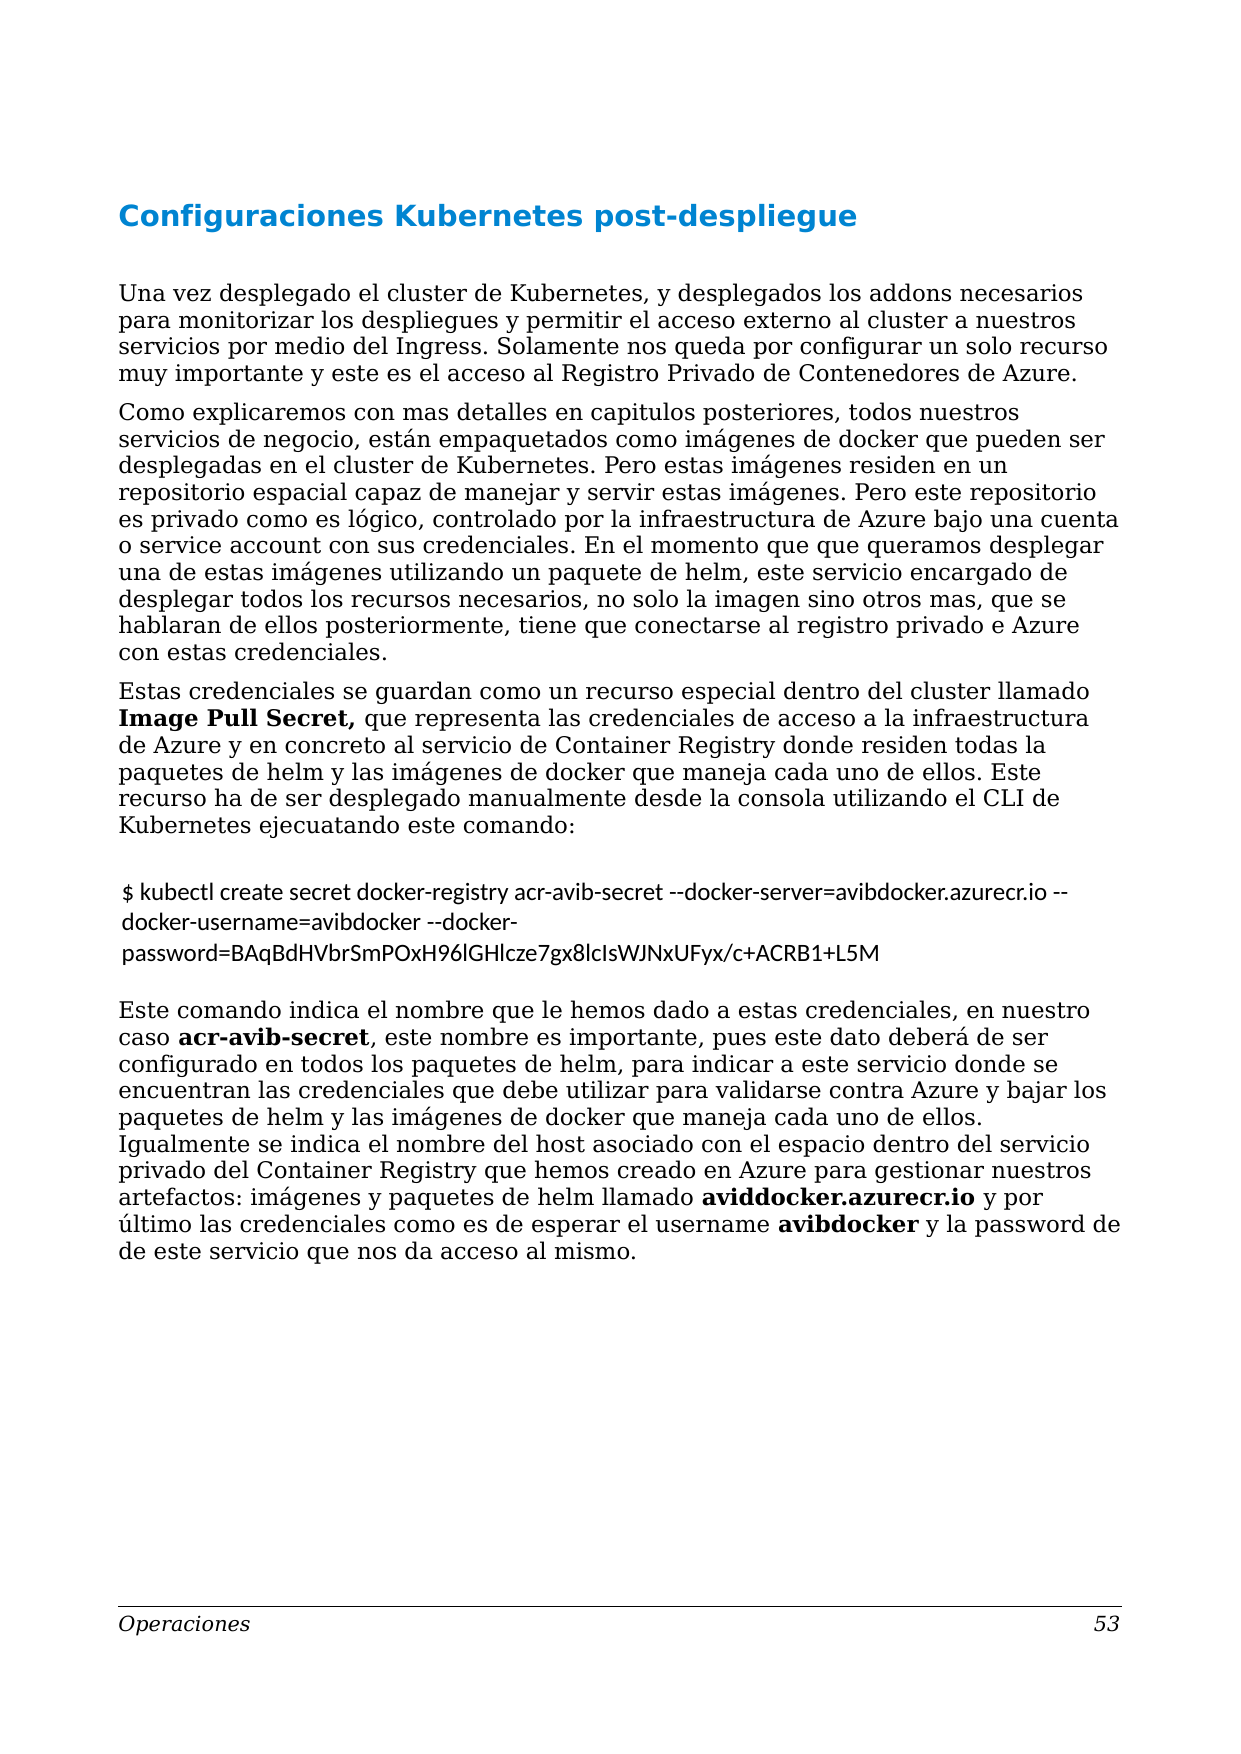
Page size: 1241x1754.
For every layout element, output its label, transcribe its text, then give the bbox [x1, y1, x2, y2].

text Este comando indica el nombre que le hemos dado a estas credenciales, en nuestro caso acr-avib-secret, este nombre es importante, pues este dato deberá de ser configurado en todos los paquetes de helm, para indicar a este servicio donde se encuentran las credenciales que debe utilizar para validarse contra Azure y bajar los paquetes de helm y las imágenes de docker que maneja cada uno de ellos. Igualmente se indica el nombre del host asociado con el espacio dentro del servicio privado del Container Registry que hemos creado en Azure para gestionar nuestros artefactos: imágenes y paquetes de helm llamado aviddocker.azurecr.io y por último las credenciales como es de esperar el username avibdocker y la password de de este servicio que nos da acceso al mismo. [118, 997, 1122, 1265]
text Estas credenciales se guardan como un recurso especial dentro del cluster llamado Image Pull Secret, que representa las credenciales de acceso a la infraestructura de Azure y en concreto al servicio de Container Registry donde residen todas la paquetes de helm y las imágenes de docker que maneja cada uno de ellos. Este recurso ha de ser desplegado manualmente desde la consola utilizando el CLI de Kubernetes ejecuatando este comando: [118, 678, 1122, 892]
text Como explicaremos con mas detalles en capitulos posteriores, todos nuestros servicios de negocio, están empaquetados como imágenes de docker que pueden ser desplegadas en el cluster de Kubernetes. Pero estas imágenes residen en un repositorio espacial capaz de manejar y servir estas imágenes. Pero este repositorio es privado como es lógico, controlado por la infraestructura de Azure bajo una cuenta o service account con sus credenciales. En el momento que que queramos desplegar una de estas imágenes utilizando un paquete de helm, este servicio encargado de desplegar todos los recursos necesarios, no solo la imagen sino otros mas, que se hablaran de ellos posteriormente, tiene que conectarse al registro privado e Azure con estas credenciales. [118, 399, 1122, 666]
text Una vez desplegado el cluster de Kubernetes, y desplegados los addons necesarios para monitorizar los despliegues y permitir el acceso externo al cluster a nuestros servicios por medio del Ingress. Solamente nos queda por configurar un solo recurso muy importante y este es el acceso al Registro Privado de Contenedores de Azure. [118, 280, 1122, 387]
subtitle Configuraciones Kubernetes post-despliegue [118, 200, 1122, 268]
